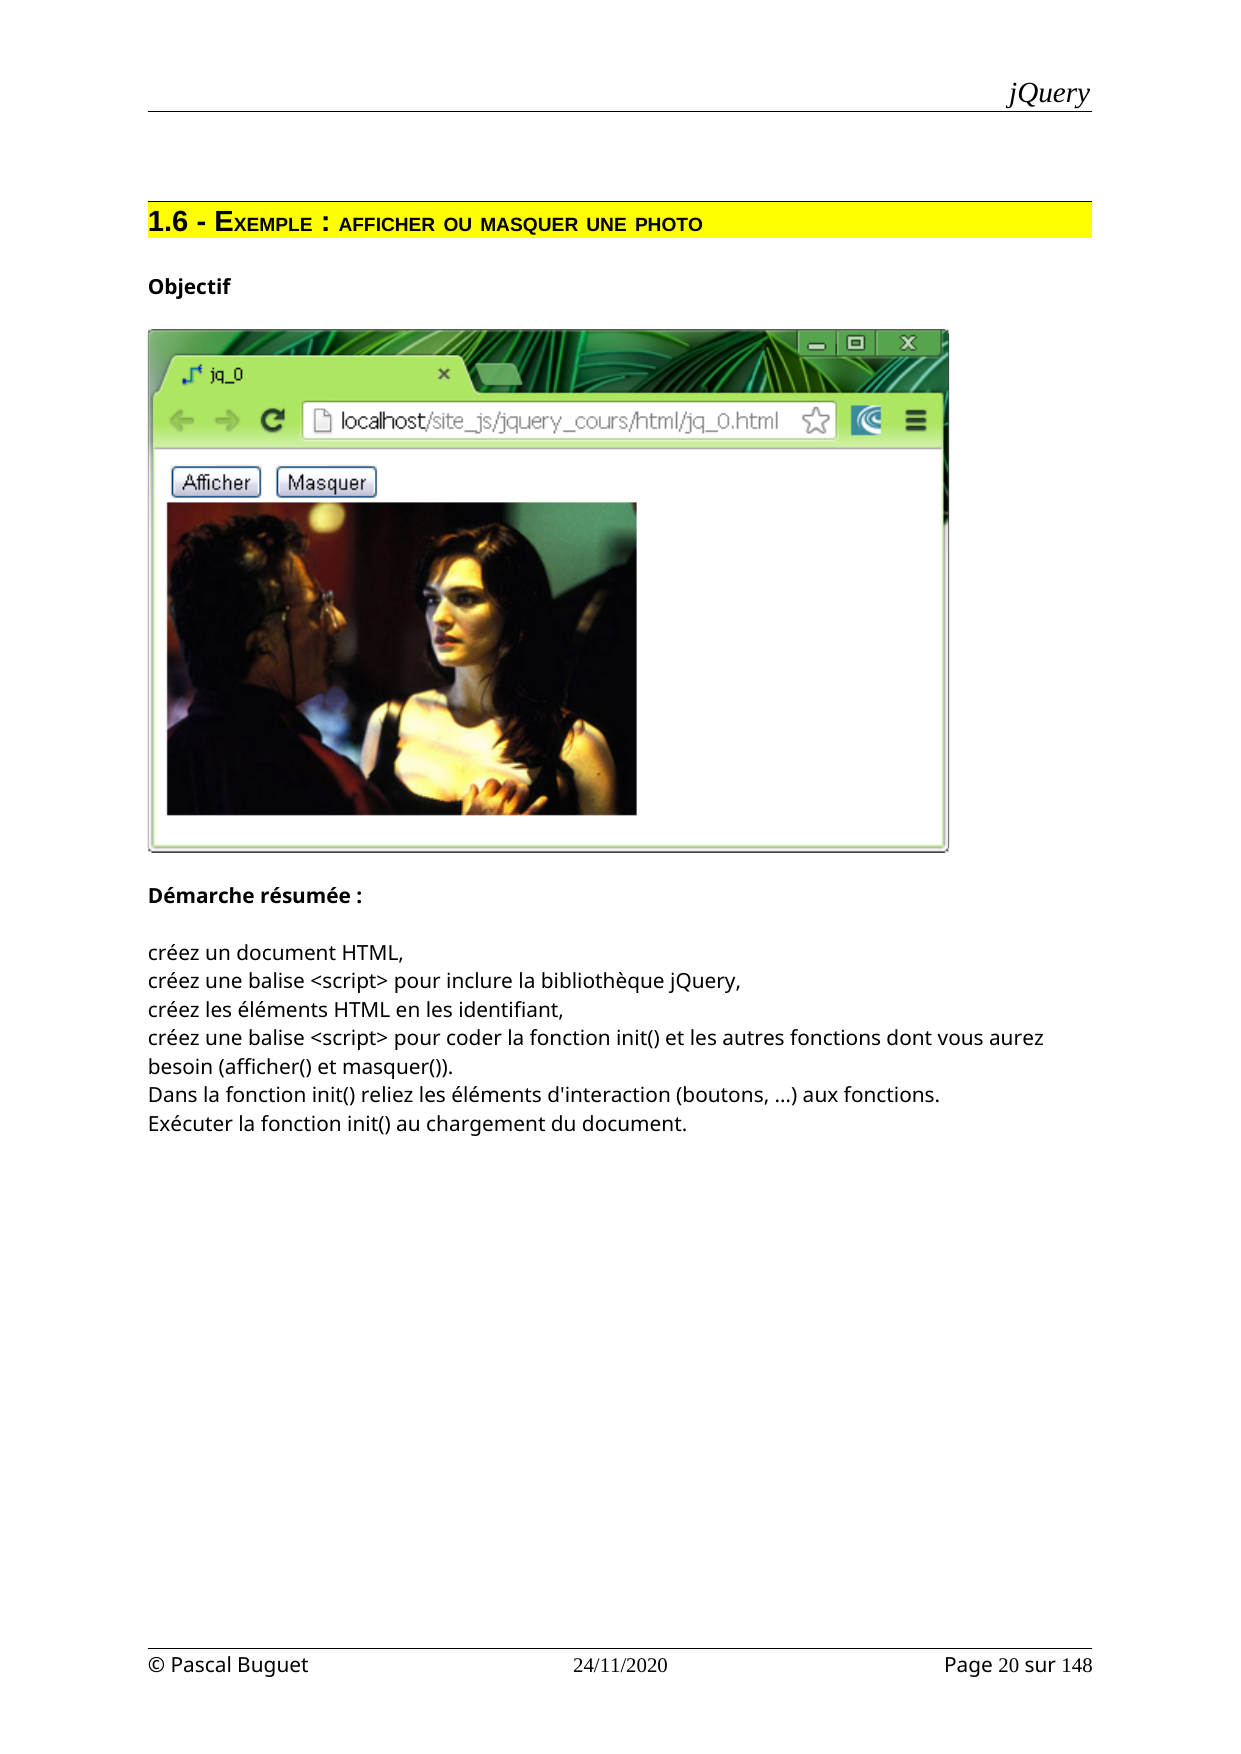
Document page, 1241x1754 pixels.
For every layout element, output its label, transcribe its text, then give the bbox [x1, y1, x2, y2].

text Dans la fonction init() reliez les éléments d'interaction (boutons, …) aux fonctions. [148, 1080, 1092, 1109]
text Démarche résumée : [148, 881, 1092, 910]
text créez les éléments HTML en les identifiant, [148, 995, 1092, 1023]
text créez une balise <script> pour inclure la bibliothèque jQuery, [148, 967, 1092, 995]
text Exécuter la fonction init() au chargement du document. [148, 1109, 1092, 1137]
text créez une balise <script> pour coder la fonction init() et les autres fonctions dont vous aurez besoin (afficher() et masquer()). [148, 1023, 1092, 1080]
text créez un document HTML, [148, 938, 1092, 967]
subtitle - Exemple : afficher ou masquer une photo [148, 202, 1092, 238]
text Objectif [148, 272, 1092, 301]
picture [147, 329, 950, 853]
